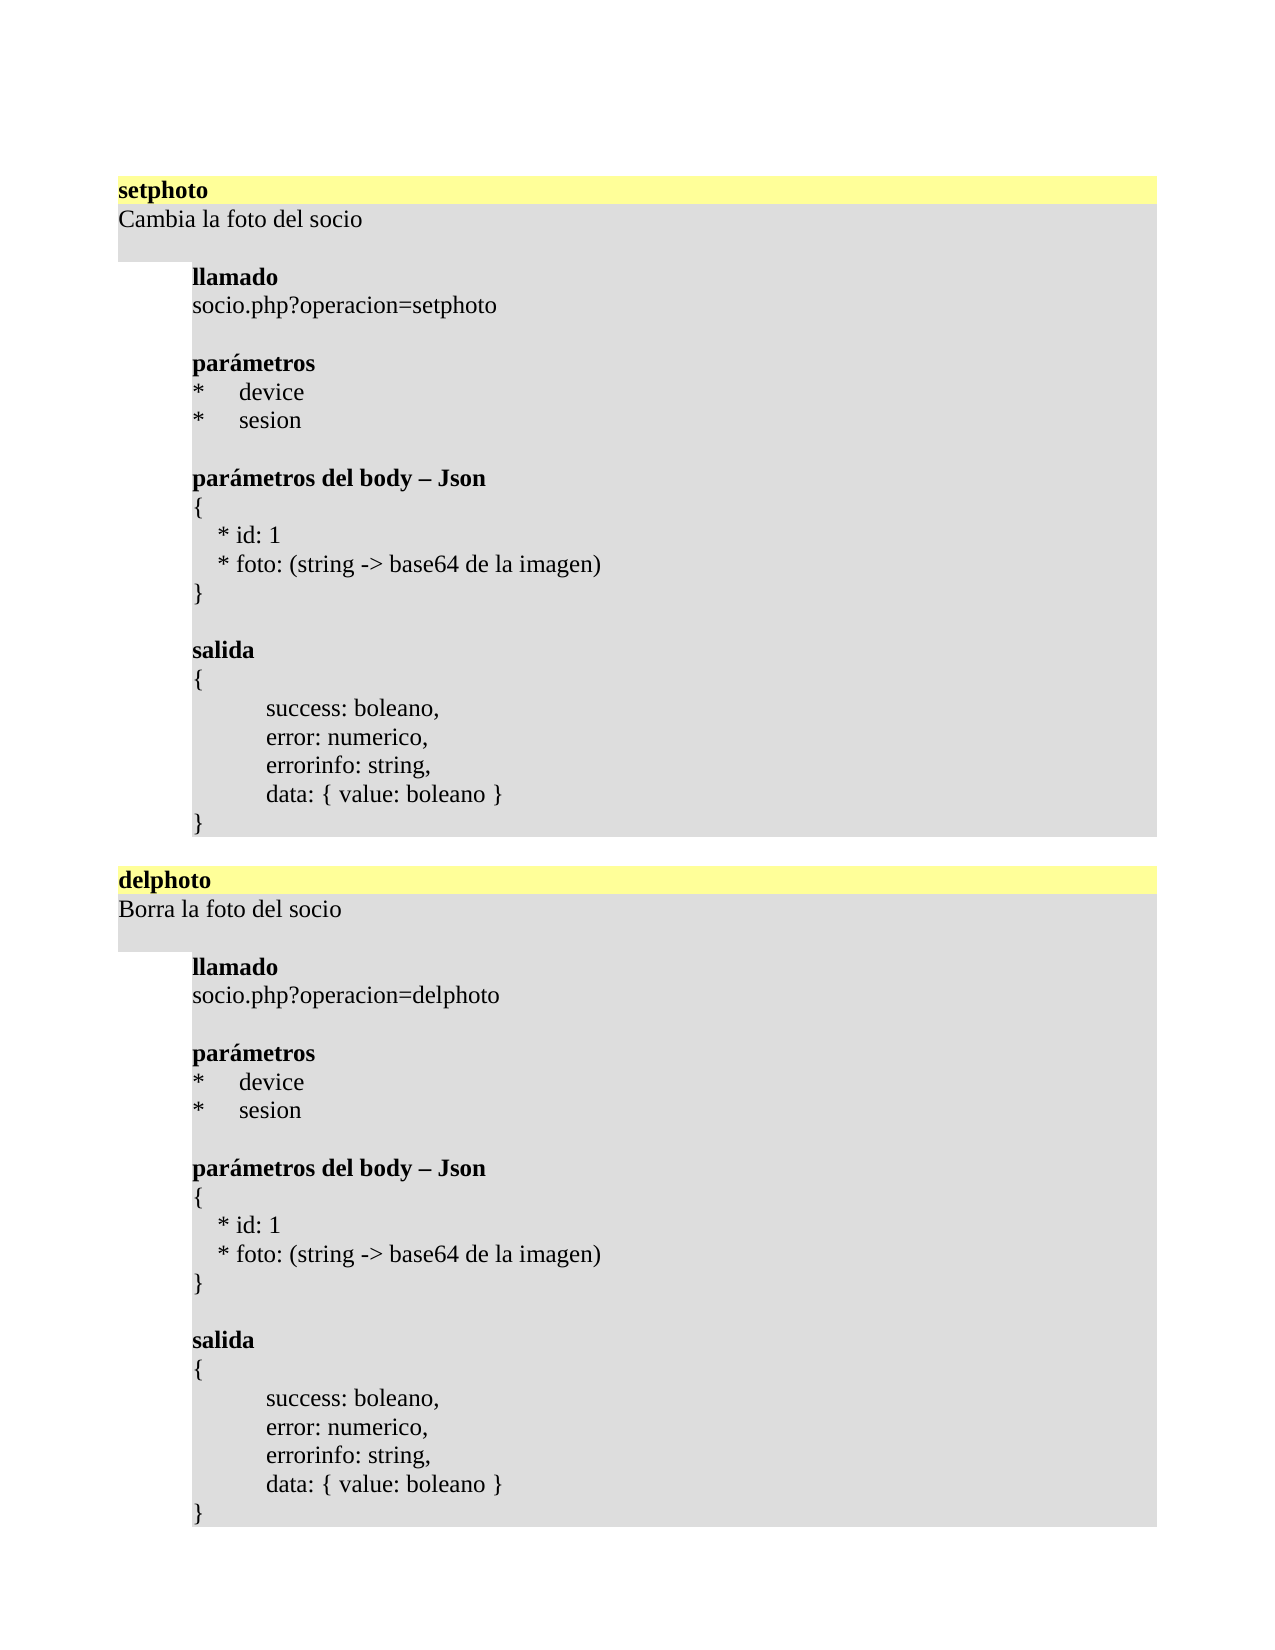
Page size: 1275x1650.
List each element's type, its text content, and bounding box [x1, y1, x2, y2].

text parámetros del body – Json [192, 463, 1157, 492]
text * foto: (string -> base64 de la imagen) } [192, 1239, 1157, 1297]
text setphoto [118, 176, 1157, 204]
text parámetros [192, 1038, 1157, 1067]
text data: { value: boleano } [192, 1469, 1157, 1498]
text errorinfo: string, [192, 1441, 1157, 1469]
text parámetros [192, 348, 1157, 377]
text Cambia la foto del socio [118, 204, 1157, 233]
text error: numerico, [192, 1412, 1157, 1441]
text * id: 1 [192, 521, 1157, 549]
text errorinfo: string, [192, 751, 1157, 779]
text delphoto [118, 866, 1157, 894]
text { [192, 664, 1157, 693]
text } [192, 1498, 1157, 1527]
text * id: 1 [192, 1211, 1157, 1239]
text socio.php?operacion=setphoto [192, 291, 1157, 319]
text Borra la foto del socio [118, 894, 1157, 923]
text * device [192, 377, 1157, 406]
text { [192, 1182, 1157, 1211]
text { [192, 1354, 1157, 1383]
text data: { value: boleano } [192, 779, 1157, 808]
text parámetros del body – Json [192, 1153, 1157, 1182]
text error: numerico, [192, 722, 1157, 751]
text salida [192, 636, 1157, 664]
text llamado [192, 952, 1157, 981]
text success: boleano, [192, 693, 1157, 722]
text llamado [192, 262, 1157, 291]
text * sesion [192, 406, 1157, 434]
text } [192, 808, 1157, 837]
text salida [192, 1326, 1157, 1354]
text success: boleano, [192, 1383, 1157, 1412]
text * device [192, 1067, 1157, 1096]
text * sesion [192, 1096, 1157, 1124]
text * foto: (string -> base64 de la imagen) } [192, 549, 1157, 607]
text { [192, 492, 1157, 521]
text socio.php?operacion=delphoto [192, 981, 1157, 1009]
